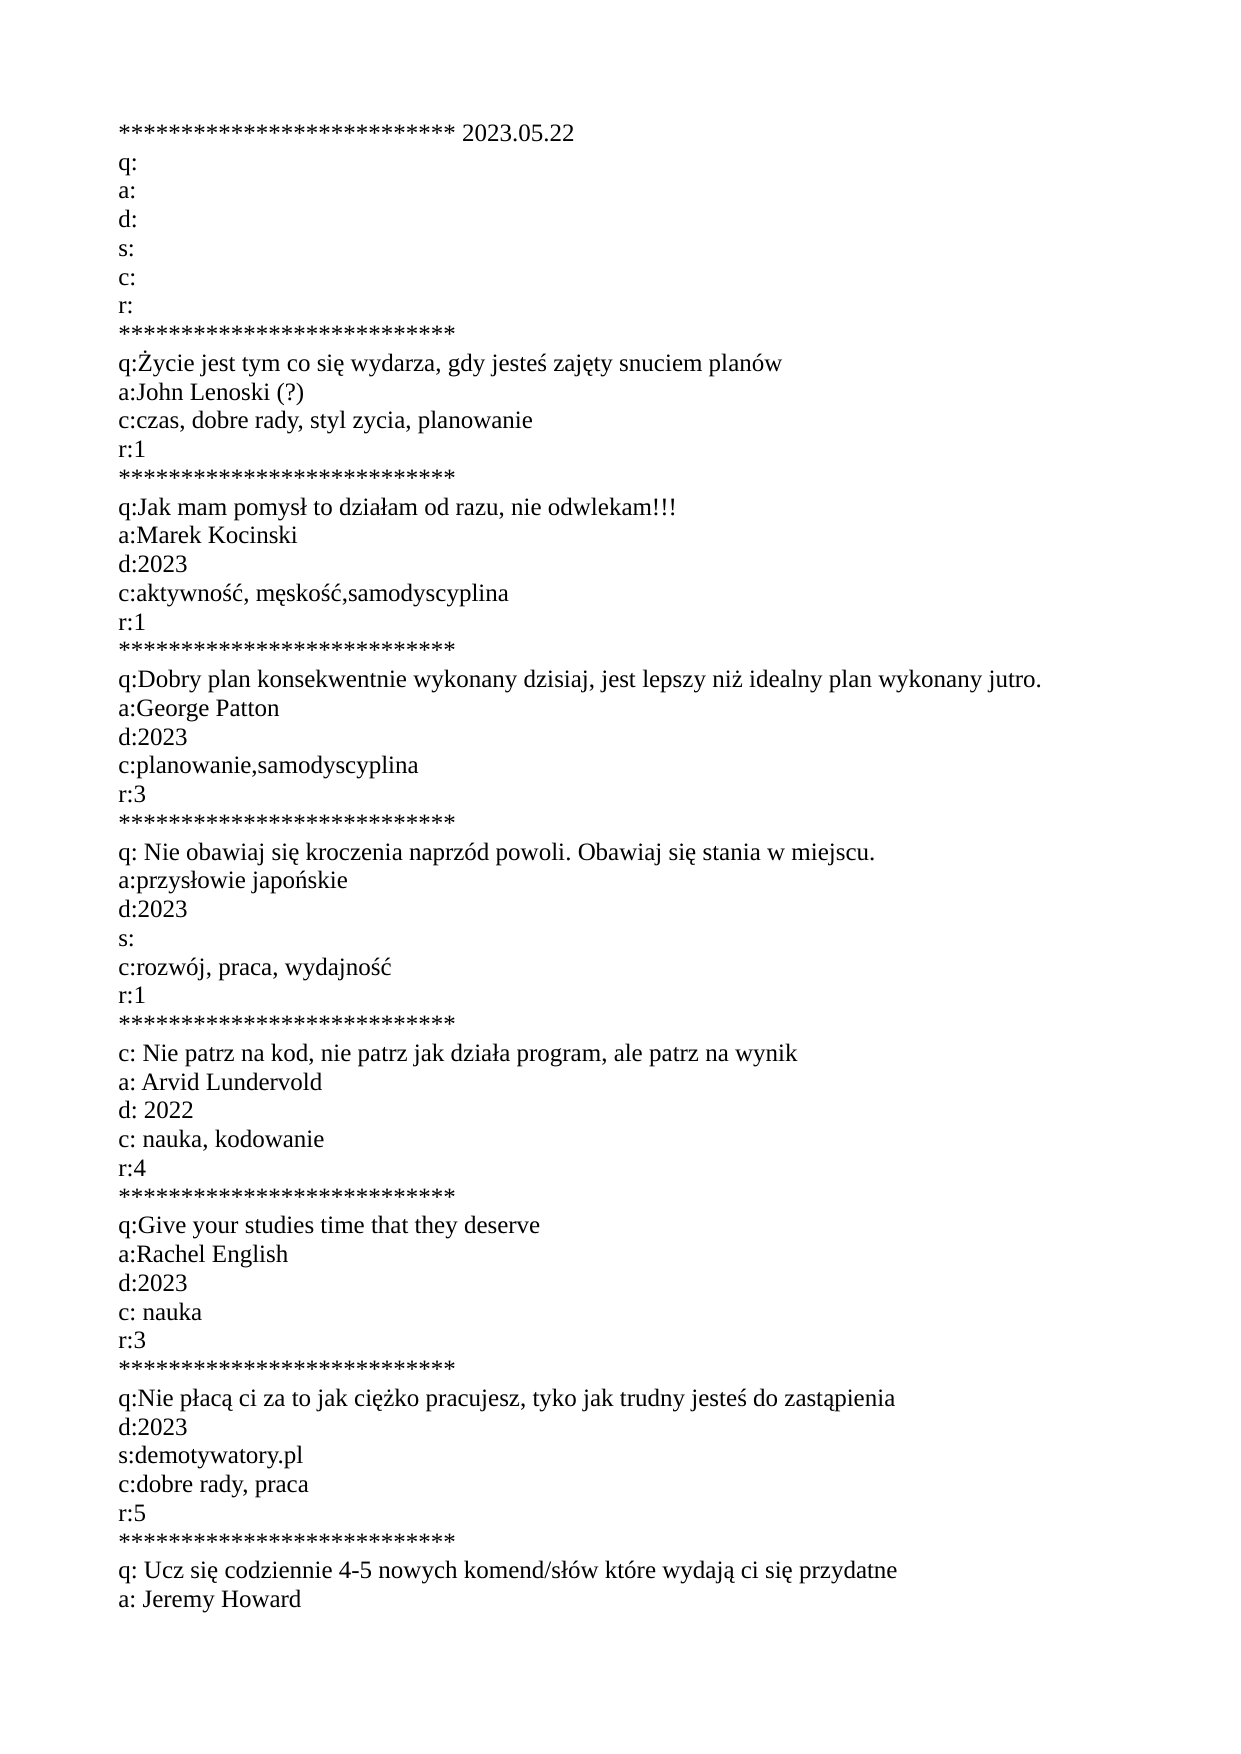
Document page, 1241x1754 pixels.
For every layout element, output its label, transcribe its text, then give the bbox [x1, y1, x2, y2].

text r:3 [118, 779, 1122, 808]
text *************************** [118, 1009, 1122, 1038]
text q: Ucz się codziennie 4-5 nowych komend/słów które wydają ci się przydatne [118, 1556, 1122, 1584]
text a: [118, 176, 1122, 204]
text *************************** [118, 1527, 1122, 1556]
text r:5 [118, 1498, 1122, 1527]
text *************************** [118, 1182, 1122, 1211]
text c: [118, 262, 1122, 291]
text r:3 [118, 1326, 1122, 1354]
text q:Dobry plan konsekwentnie wykonany dzisiaj, jest lepszy niż idealny plan wykonany jutro. [118, 664, 1122, 693]
text c:planowanie,samodyscyplina [118, 751, 1122, 779]
text a: Arvid Lundervold [118, 1067, 1122, 1096]
text c: Nie patrz na kod, nie patrz jak działa program, ale patrz na wynik [118, 1038, 1122, 1067]
text *************************** [118, 1354, 1122, 1383]
text r:1 [118, 607, 1122, 636]
text c: nauka, kodowanie [118, 1124, 1122, 1153]
text q:Nie płacą ci za to jak ciężko pracujesz, tyko jak trudny jesteś do zastąpienia [118, 1383, 1122, 1412]
text a:przysłowie japońskie [118, 866, 1122, 894]
text q:Jak mam pomysł to działam od razu, nie odwlekam!!! [118, 492, 1122, 521]
text a: Jeremy Howard [118, 1584, 1122, 1613]
text d:2023 [118, 1268, 1122, 1297]
text a:John Lenoski (?) [118, 377, 1122, 406]
text c:rozwój, praca, wydajność [118, 952, 1122, 981]
text *************************** [118, 808, 1122, 837]
text q:Give your studies time that they deserve [118, 1211, 1122, 1239]
text a:Rachel English [118, 1239, 1122, 1268]
text d:2023 [118, 894, 1122, 923]
text *************************** [118, 319, 1122, 348]
text d:2023 [118, 549, 1122, 578]
text q:Życie jest tym co się wydarza, gdy jesteś zajęty snuciem planów [118, 348, 1122, 377]
text c:aktywność, męskość,samodyscyplina [118, 578, 1122, 607]
text d: [118, 204, 1122, 233]
text d:2023 [118, 722, 1122, 751]
text r: [118, 291, 1122, 319]
text r:1 [118, 434, 1122, 463]
text s: [118, 923, 1122, 952]
text *************************** [118, 636, 1122, 664]
text d:2023 [118, 1412, 1122, 1441]
text a:Marek Kocinski [118, 521, 1122, 549]
text *************************** [118, 463, 1122, 492]
text d: 2022 [118, 1096, 1122, 1124]
text r:4 [118, 1153, 1122, 1182]
text a:George Patton [118, 693, 1122, 722]
text *************************** 2023.05.22 [118, 118, 1122, 147]
text r:1 [118, 981, 1122, 1009]
text c:czas, dobre rady, styl zycia, planowanie [118, 406, 1122, 434]
text q: Nie obawiaj się kroczenia naprzód powoli. Obawiaj się stania w miejscu. [118, 837, 1122, 866]
text c: nauka [118, 1297, 1122, 1326]
text c:dobre rady, praca [118, 1469, 1122, 1498]
text q: [118, 147, 1122, 176]
text s:demotywatory.pl [118, 1441, 1122, 1469]
text s: [118, 233, 1122, 262]
